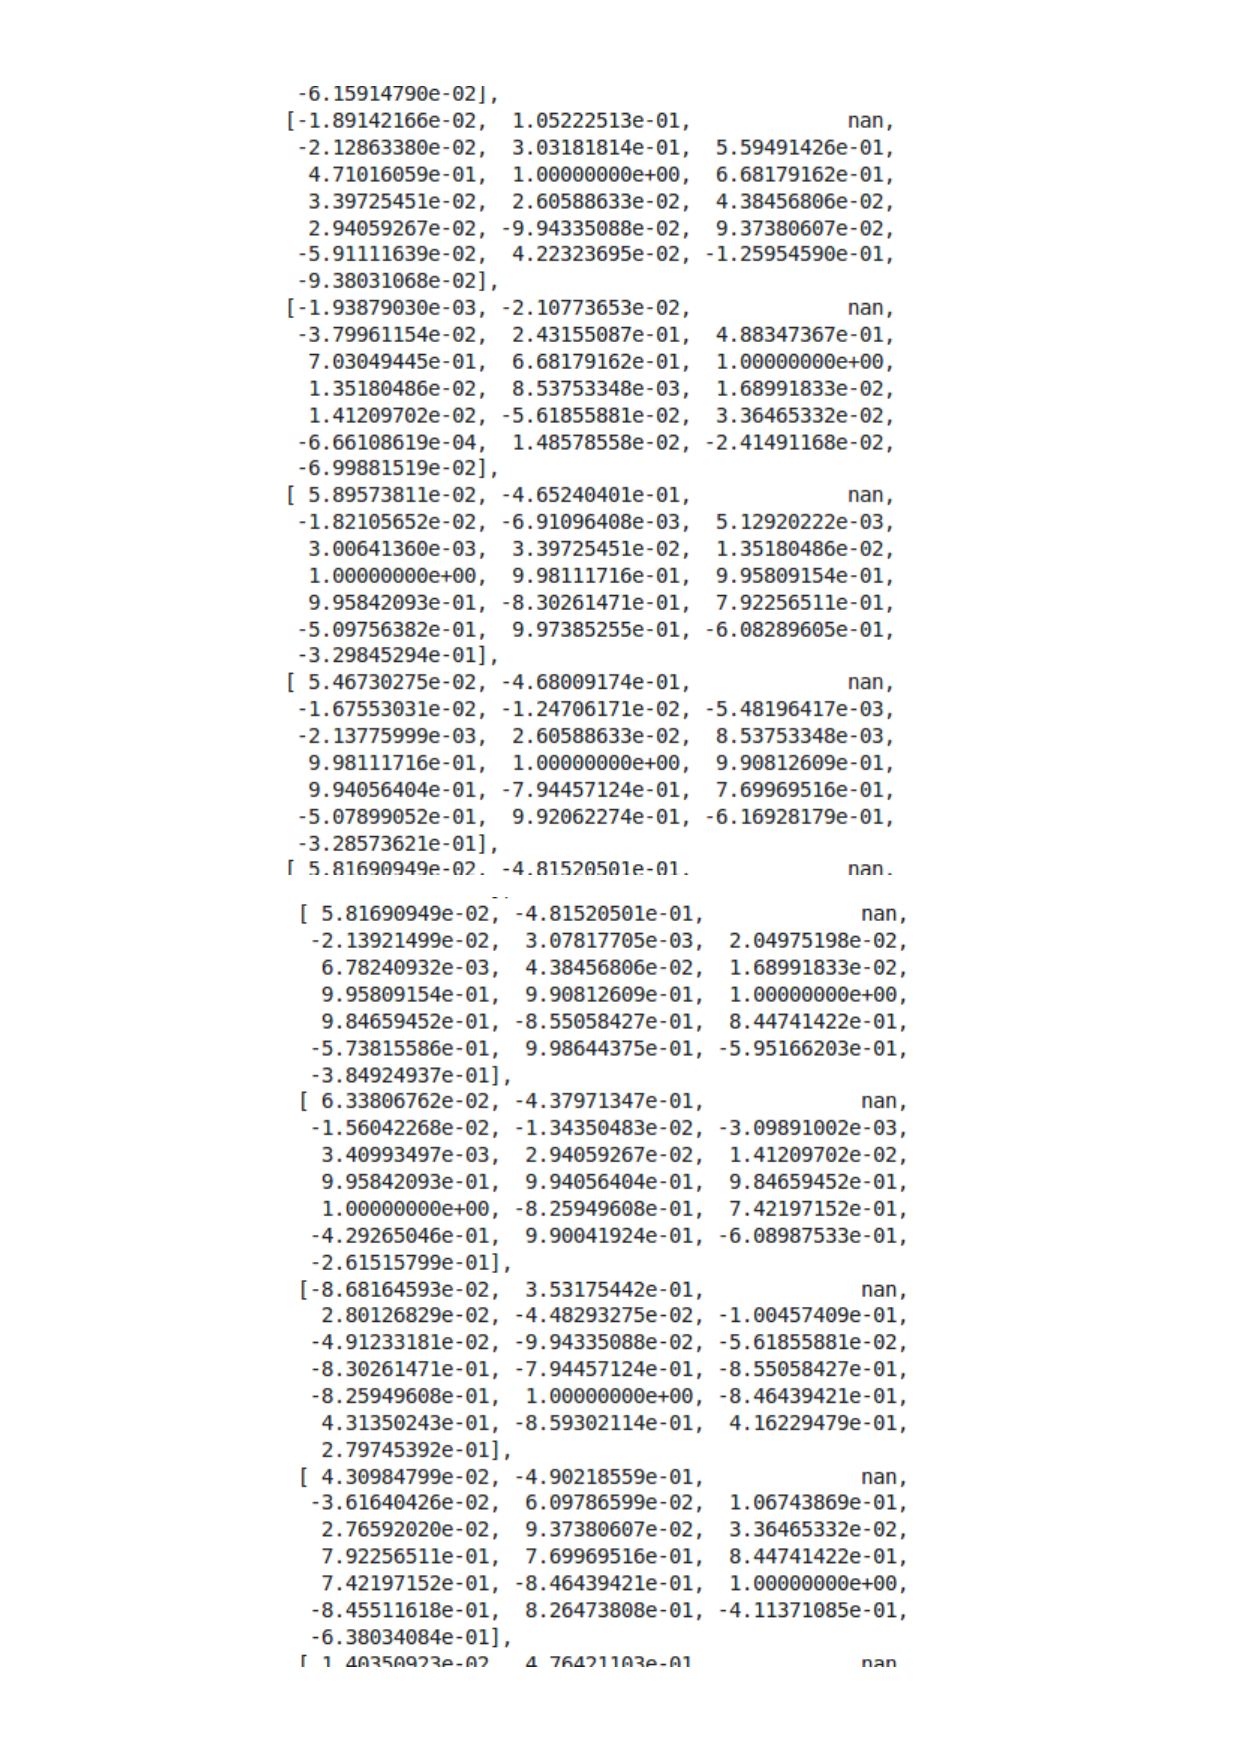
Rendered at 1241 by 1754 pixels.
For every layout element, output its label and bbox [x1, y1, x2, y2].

picture [257, 897, 984, 1667]
picture [227, 86, 1014, 875]
